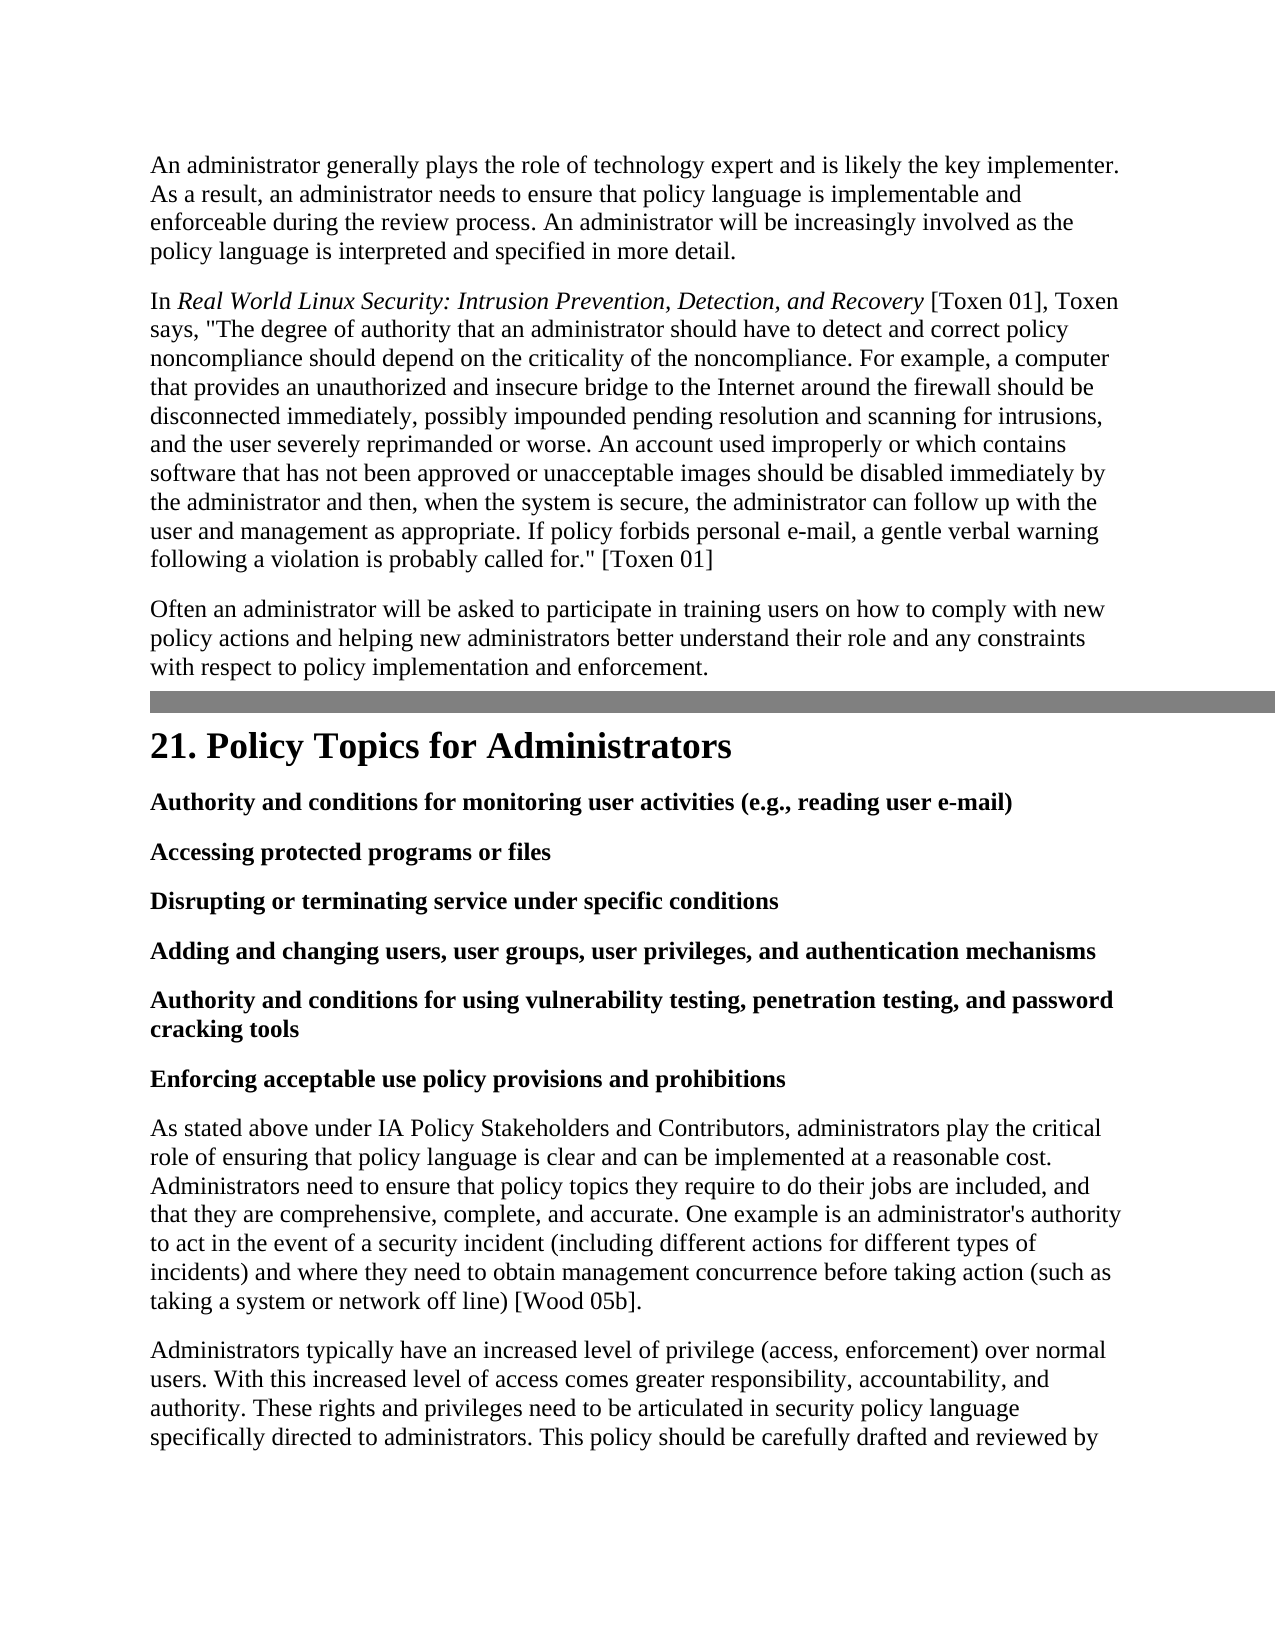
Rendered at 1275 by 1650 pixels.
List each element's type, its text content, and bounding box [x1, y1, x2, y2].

text Often an administrator will be asked to participate in training users on how to comply with new policy actions and helping new administrators better understand their role and any constraints with respect to policy implementation and enforcement. [150, 594, 1125, 680]
text As stated above under IA Policy Stakeholders and Contributors, administrators play the critical role of ensuring that policy language is clear and can be implemented at a reasonable cost. Administrators need to ensure that policy topics they require to do their jobs are included, and that they are comprehensive, complete, and accurate. One example is an administrator's authority to act in the event of a security incident (including different actions for different types of incidents) and where they need to obtain management concurrence before taking action (such as taking a system or network off line) [Wood 05b]. [150, 1113, 1125, 1314]
text Administrators typically have an increased level of privilege (access, enforcement) over normal users. With this increased level of access comes greater responsibility, accountability, and authority. These rights and privileges need to be articulated in security policy language specifically directed to administrators. This policy should be carefully drafted and reviewed by [150, 1335, 1125, 1450]
text Disrupting or terminating service under specific conditions [150, 886, 1125, 915]
text Adding and changing users, user groups, user privileges, and authentication mechanisms [150, 936, 1125, 964]
text An administrator generally plays the role of technology expert and is likely the key implementer. As a result, an administrator needs to ensure that policy language is implementable and enforceable during the review process. An administrator will be increasingly involved as the policy language is interpreted and specified in more detail. [150, 150, 1125, 265]
subtitle 21. Policy Topics for Administrators [150, 723, 1125, 766]
text Authority and conditions for monitoring user activities (e.g., reading user e-mail) [150, 787, 1125, 816]
text Accessing protected programs or files [150, 837, 1125, 865]
text Authority and conditions for using vulnerability testing, penetration testing, and password cracking tools [150, 985, 1125, 1043]
text In Real World Linux Security: Intrusion Prevention, Detection, and Recovery [Toxen 01], Toxen says, "The degree of authority that an administrator should have to detect and correct policy noncompliance should depend on the criticality of the noncompliance. For example, a computer that provides an unauthorized and insecure bridge to the Internet around the firewall should be disconnected immediately, possibly impounded pending resolution and scanning for intrusions, and the user severely reprimanded or worse. An account used improperly or which contains software that has not been approved or unacceptable images should be disabled immediately by the administrator and then, when the system is secure, the administrator can follow up with the user and management as appropriate. If policy forbids personal e-mail, a gentle verbal warning following a violation is probably called for." [Toxen 01] [150, 286, 1125, 573]
text Enforcing acceptable use policy provisions and prohibitions [150, 1064, 1125, 1092]
